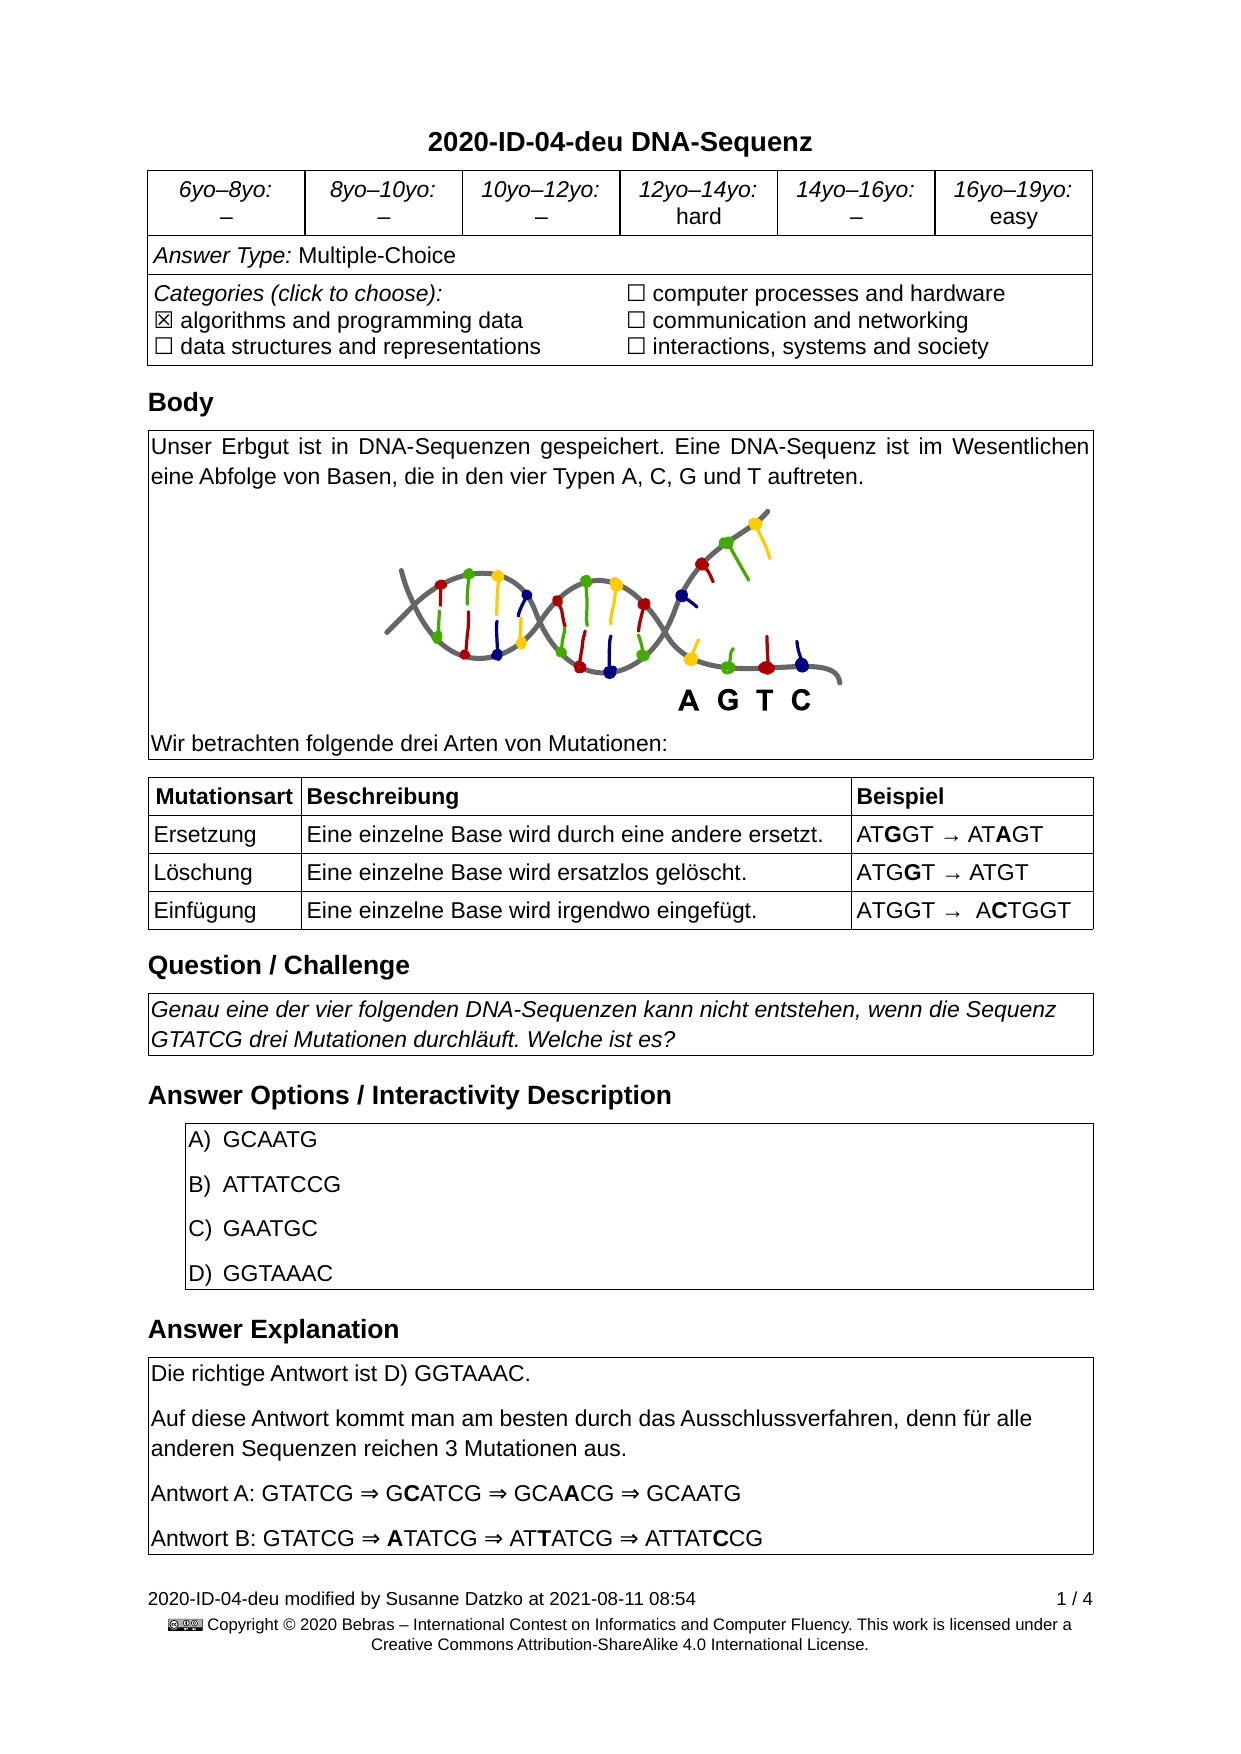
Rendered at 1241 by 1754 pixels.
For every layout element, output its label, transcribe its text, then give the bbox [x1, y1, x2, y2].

table_header 16yo–19yo: easy [936, 171, 1092, 235]
table_cell ATGGT → ATAGT [852, 816, 1093, 853]
table_header 10yo–12yo: – [463, 171, 619, 235]
text Antwort A: GTATCG ⇒ GCATCG ⇒ GCAACG ⇒ GCAATG [149, 1477, 1093, 1506]
table_cell Categories (click to choose): ☒ algorithms and programming data ☐ data structures and representations [148, 275, 620, 365]
subtitle Answer Options / Interactivity Description [148, 1080, 1093, 1110]
table_header Beispiel [852, 778, 1093, 815]
list GCAATG [186, 1124, 1093, 1152]
table_header Mutationsart [149, 778, 301, 815]
text Genau eine der vier folgenden DNA-Sequenzen kann nicht entstehen, wenn die Sequenz GTATCG drei Mutationen durchläuft. Welche ist es? [149, 994, 1093, 1055]
table_cell Einfügung [149, 892, 301, 929]
text Auf diese Antwort kommt man am besten durch das Ausschlussverfahren, denn für alle anderen Sequenzen reichen 3 Mutationen aus. [149, 1402, 1093, 1461]
text Wir betrachten folgende drei Arten von Mutationen: [149, 726, 1093, 759]
list ATTATCCG [186, 1168, 1093, 1197]
table_cell ☐ computer processes and hardware ☐ communication and networking ☐ interactions, systems and society [620, 275, 1092, 365]
table_cell ATGGT → ATGT [852, 854, 1093, 891]
subtitle Body [148, 387, 1093, 417]
table_header 12yo–14yo: hard [621, 171, 777, 235]
table_cell Eine einzelne Base wird irgendwo eingefügt. [302, 892, 851, 929]
text Antwort B: GTATCG ⇒ ATATCG ⇒ ATTATCG ⇒ ATTATCCG [149, 1522, 1093, 1554]
subtitle Question / Challenge [148, 950, 1093, 980]
table_header 6yo–8yo: – [148, 171, 304, 235]
text Die richtige Antwort ist D) GGTAAAC. [149, 1358, 1093, 1386]
table_cell Eine einzelne Base wird ersatzlos gelöscht. [302, 854, 851, 891]
table_header Beschreibung [302, 778, 851, 815]
subtitle Answer Explanation [148, 1314, 1093, 1344]
table_cell Answer Type: Multiple-Choice [148, 236, 1092, 274]
list GAATGC [186, 1212, 1093, 1242]
table_cell Eine einzelne Base wird durch eine andere ersetzt. [302, 816, 851, 853]
table_header 14yo–16yo: – [778, 171, 934, 235]
table_cell Löschung [149, 854, 301, 891]
subtitle 2020-ID-04-deu DNA-Sequenz [148, 125, 1093, 157]
text Unser Erbgut ist in DNA-Sequenzen gespeichert. Eine DNA-Sequenz ist im Wesentlichen eine Abfolge von Basen, die in den vier Typen A, C, G und T auftreten. [149, 431, 1093, 489]
list GGTAAAC [186, 1257, 1093, 1289]
table_header 8yo–10yo: – [306, 171, 462, 235]
table_cell Ersetzung [149, 816, 301, 853]
table_cell ATGGT → ACTGGT [852, 892, 1093, 929]
